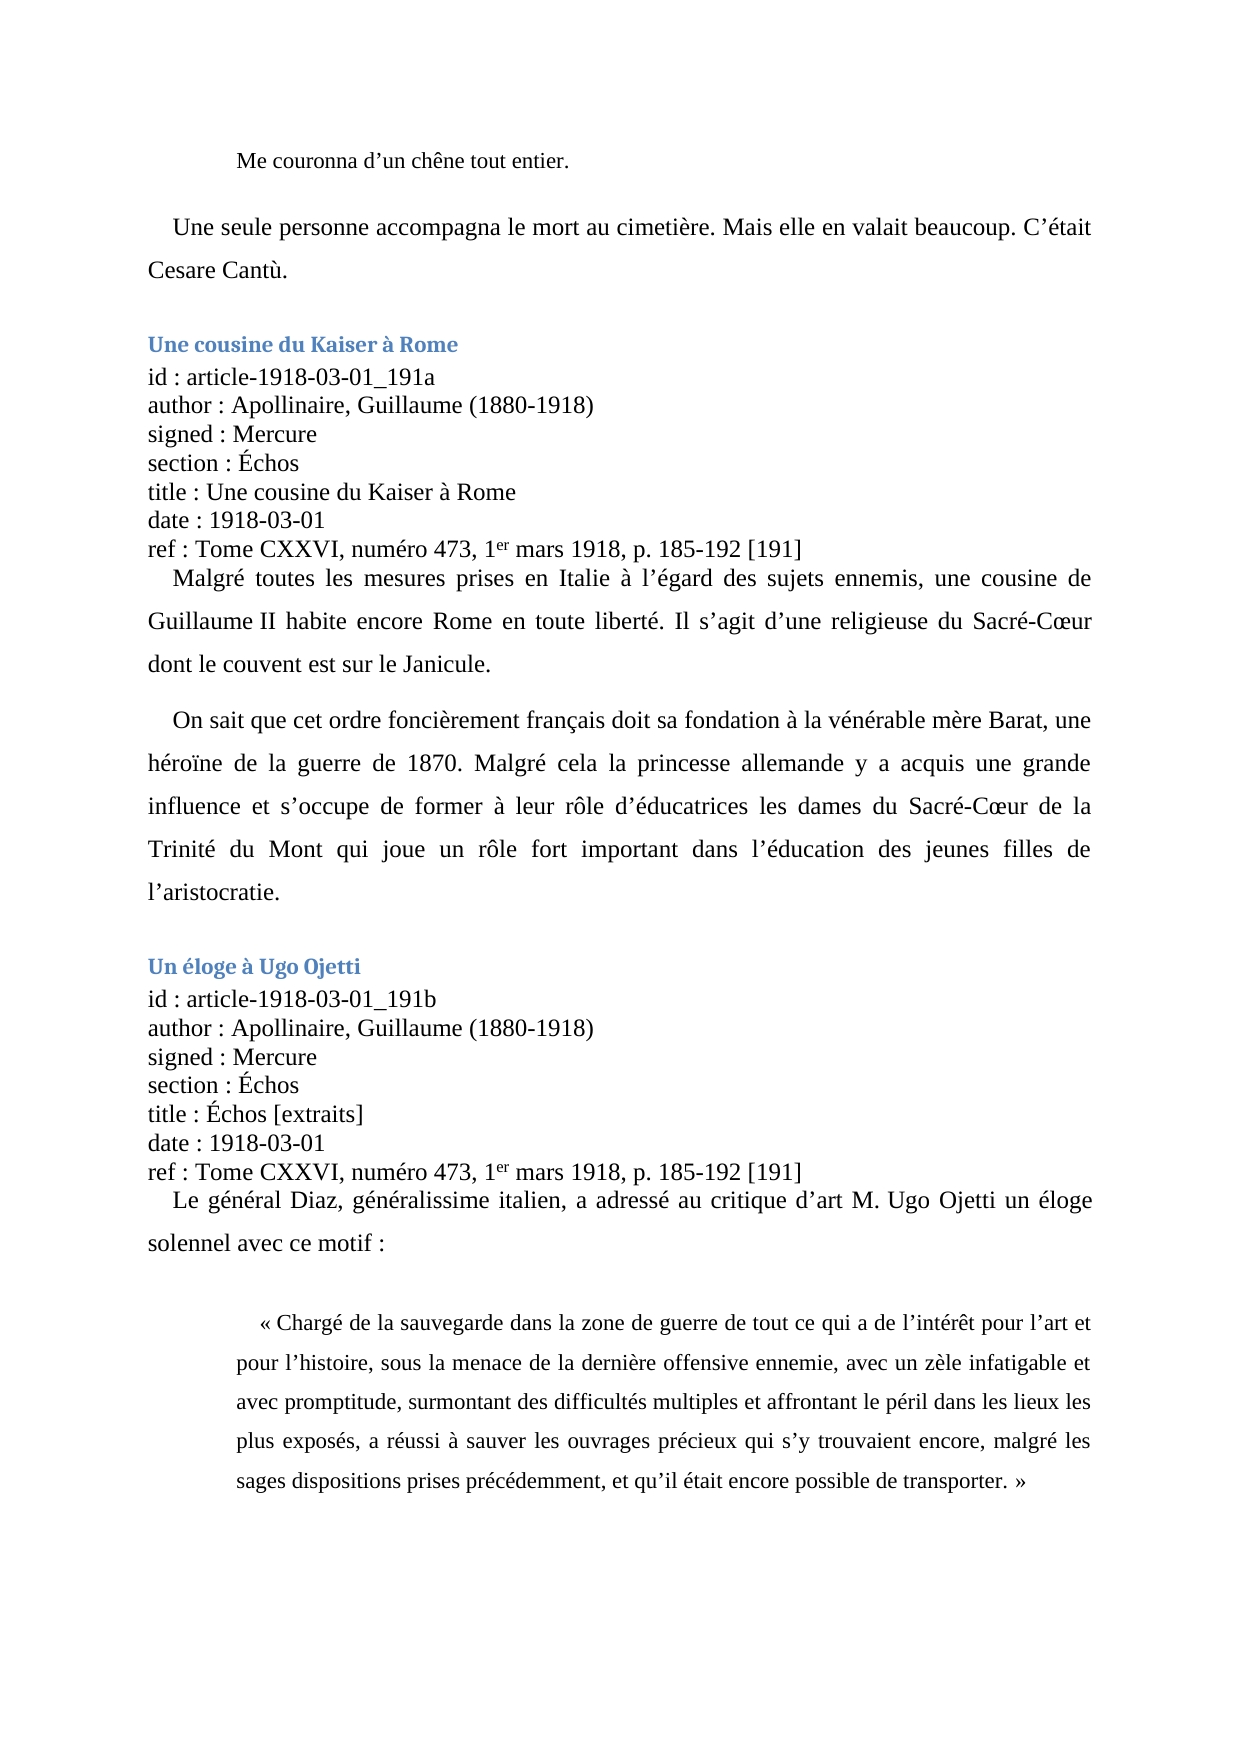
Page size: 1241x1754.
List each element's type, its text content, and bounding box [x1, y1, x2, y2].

text Le général Diaz, généralissime italien, a adressé au critique d’art M. Ugo Ojetti un éloge solennel avec ce motif : [148, 1185, 1093, 1257]
text author : Apollinaire, Guillaume (1880-1918) [148, 1013, 1093, 1042]
text date : 1918-03-01 [148, 1128, 1093, 1157]
text section : Échos [148, 448, 1093, 477]
text Me couronna d’un chêne tout entier. [236, 148, 1093, 174]
text On sait que cet ordre foncièrement français doit sa fondation à la vénérable mère Barat, une héroïne de la guerre de 1870. Malgré cela la princesse allemande y a acquis une grande influence et s’occupe de former à leur rôle d’éducatrices les dames du Sacré-Cœur de la Trinité du Mont qui joue un rôle fort important dans l’éducation des jeunes filles de l’aristocratie. [148, 705, 1093, 906]
text signed : Mercure [148, 1042, 1093, 1070]
text Malgré toutes les mesures prises en Italie à l’égard des sujets ennemis, une cousine de Guillaume II habite encore Rome en toute liberté. Il s’agit d’une religieuse du Sacré-Cœur dont le couvent est sur le Janicule. [148, 563, 1093, 678]
text author : Apollinaire, Guillaume (1880-1918) [148, 391, 1093, 419]
text id : article-1918-03-01_191b [148, 984, 1093, 1013]
subtitle Un éloge à Ugo Ojetti [148, 954, 1093, 980]
text id : article-1918-03-01_191a [148, 362, 1093, 391]
subtitle Une cousine du Kaiser à Rome [148, 332, 1093, 358]
text date : 1918-03-01 [148, 506, 1093, 534]
text title : Une cousine du Kaiser à Rome [148, 477, 1093, 506]
text signed : Mercure [148, 419, 1093, 448]
text section : Échos [148, 1070, 1093, 1099]
text title : Échos [extraits] [148, 1099, 1093, 1128]
text Une seule personne accompagna le mort au cimetière. Mais elle en valait beaucoup. C’était Cesare Cantù. [148, 212, 1093, 284]
text ref : Tome CXXVI, numéro 473, 1er mars 1918, p. 185-192 [191] [148, 534, 1093, 563]
text « Chargé de la sauvegarde dans la zone de guerre de tout ce qui a de l’intérêt pour l’art et pour l’histoire, sous la menace de la dernière offensive ennemie, avec un zèle infatigable et avec promptitude, surmontant des difficultés multiples et affrontant le péril dans les lieux les plus exposés, a réussi à sauver les ouvrages précieux qui s’y trouvaient encore, malgré les sages dispositions prises précédemment, et qu’il était encore possible de transporter. » [236, 1309, 1093, 1493]
text ref : Tome CXXVI, numéro 473, 1er mars 1918, p. 185-192 [191] [148, 1157, 1093, 1185]
